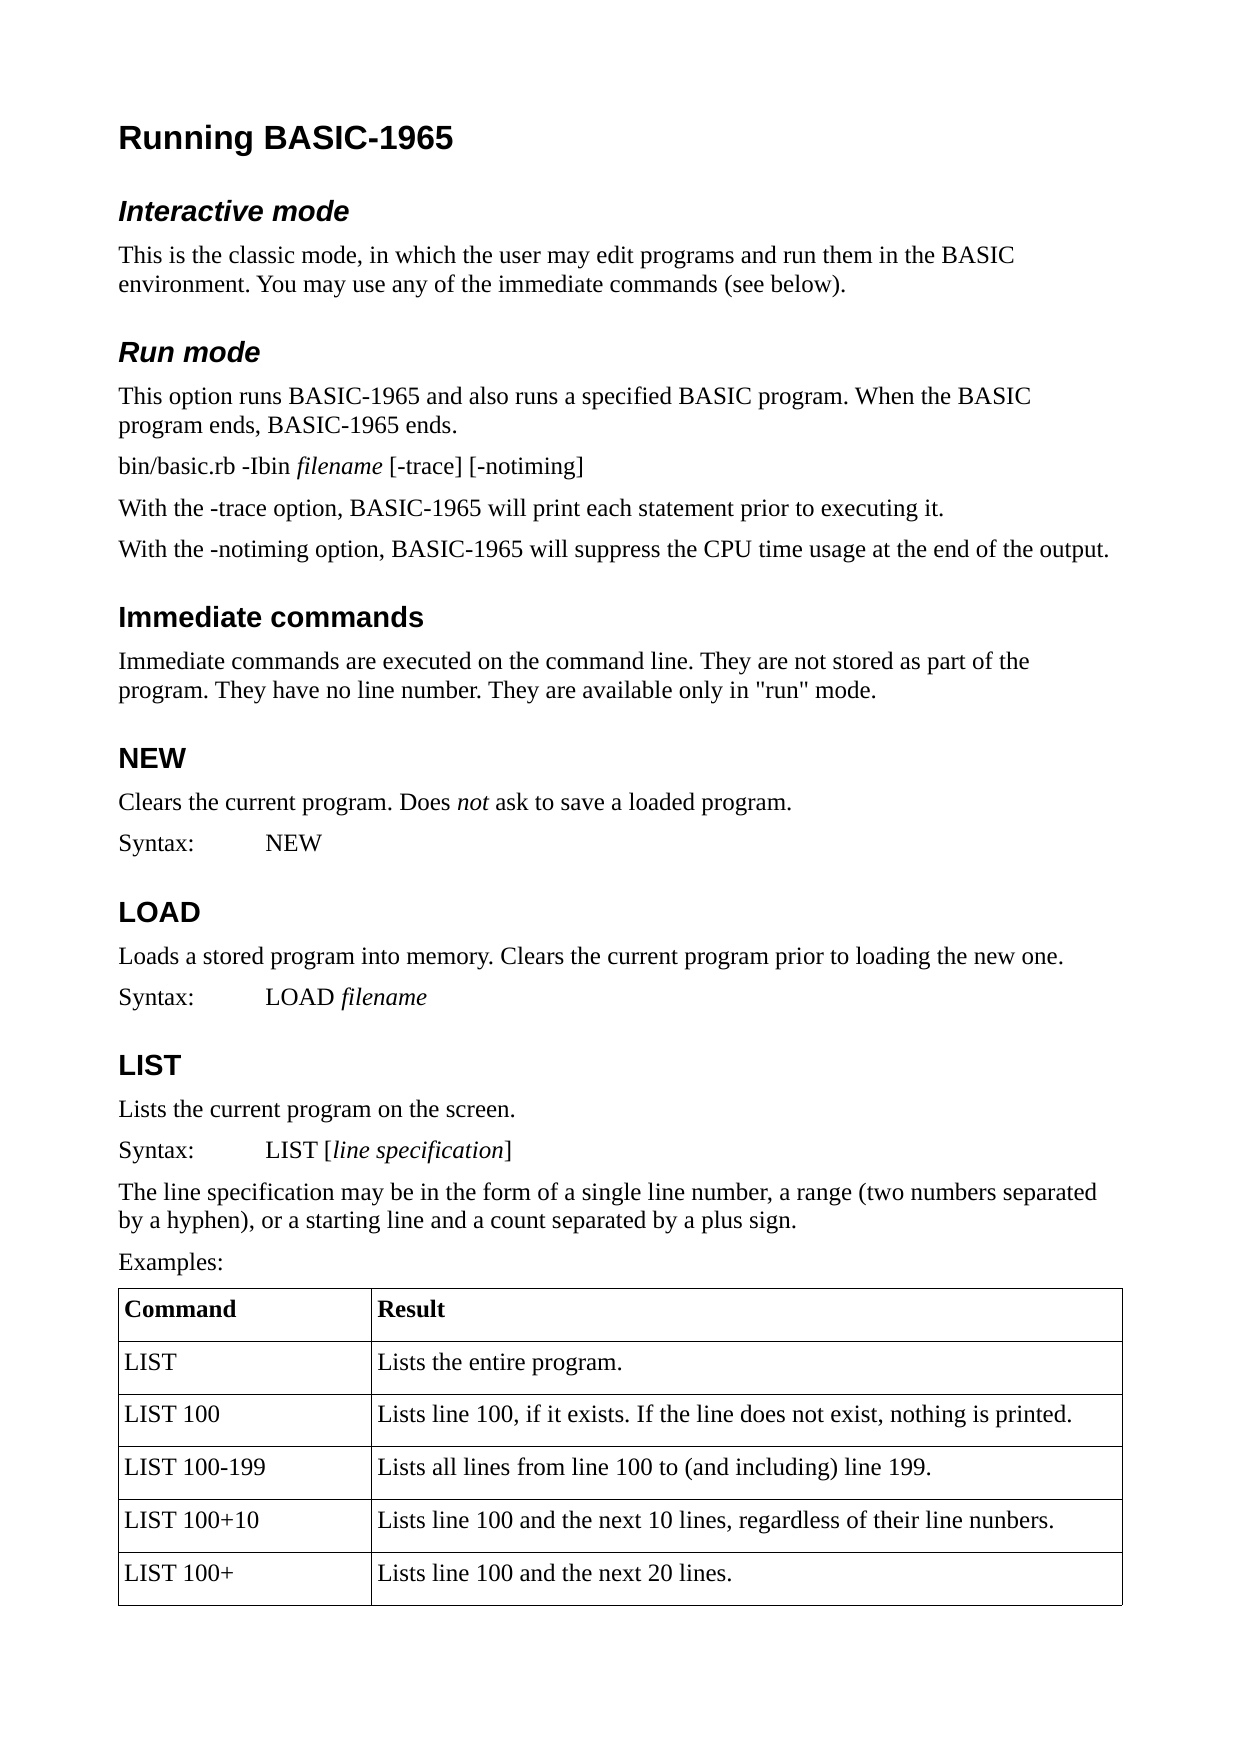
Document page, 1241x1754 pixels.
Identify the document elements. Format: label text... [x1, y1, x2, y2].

text This option runs BASIC-1965 and also runs a specified BASIC program. When the BASIC program ends, BASIC-1965 ends. [118, 381, 1122, 439]
table_header Command [119, 1289, 371, 1341]
table_cell LIST [119, 1342, 371, 1394]
table_cell Lists all lines from line 100 to (and including) line 199. [372, 1447, 1122, 1499]
text With the -notiming option, BASIC-1965 will suppress the CPU time usage at the end of the output. [118, 534, 1122, 563]
text Examples: [118, 1247, 1122, 1276]
table_header Result [372, 1289, 1122, 1341]
text Immediate commands are executed on the command line. They are not stored as part of the program. They have no line number. They are available only in "run" mode. [118, 646, 1122, 704]
subtitle Run mode [118, 335, 1122, 369]
text This is the classic mode, in which the user may edit programs and run them in the BASIC environment. You may use any of the immediate commands (see below). [118, 240, 1122, 298]
subtitle LOAD [118, 895, 1122, 928]
text Syntax: LIST [line specification] [118, 1136, 1122, 1164]
subtitle LIST [118, 1048, 1122, 1082]
text Lists the current program on the screen. [118, 1094, 1122, 1123]
table_cell Lists line 100, if it exists. If the line does not exist, nothing is printed. [372, 1395, 1122, 1446]
text Clears the current program. Does not ask to save a loaded program. [118, 787, 1122, 816]
table_cell Lists line 100 and the next 20 lines. [372, 1553, 1122, 1605]
text Syntax: LOAD filename [118, 982, 1122, 1011]
text bin/basic.rb -Ibin filename [-trace] [-notiming] [118, 451, 1122, 480]
text With the -trace option, BASIC-1965 will print each statement prior to executing it. [118, 493, 1122, 521]
subtitle Running BASIC-1965 [118, 118, 1122, 157]
text The line specification may be in the form of a single line number, a range (two numbers separated by a hyphen), or a starting line and a count separated by a plus sign. [118, 1177, 1122, 1234]
table_cell Lists the entire program. [372, 1342, 1122, 1394]
subtitle NEW [118, 741, 1122, 775]
subtitle Interactive mode [118, 194, 1122, 228]
table_cell Lists line 100 and the next 10 lines, regardless of their line nunbers. [372, 1500, 1122, 1552]
text Syntax: NEW [118, 828, 1122, 857]
text Loads a stored program into memory. Clears the current program prior to loading the new one. [118, 941, 1122, 969]
table_cell LIST 100 [119, 1395, 371, 1446]
table_cell LIST 100+10 [119, 1500, 371, 1552]
subtitle Immediate commands [118, 600, 1122, 634]
table_cell LIST 100+ [119, 1553, 371, 1605]
table_cell LIST 100-199 [119, 1447, 371, 1499]
